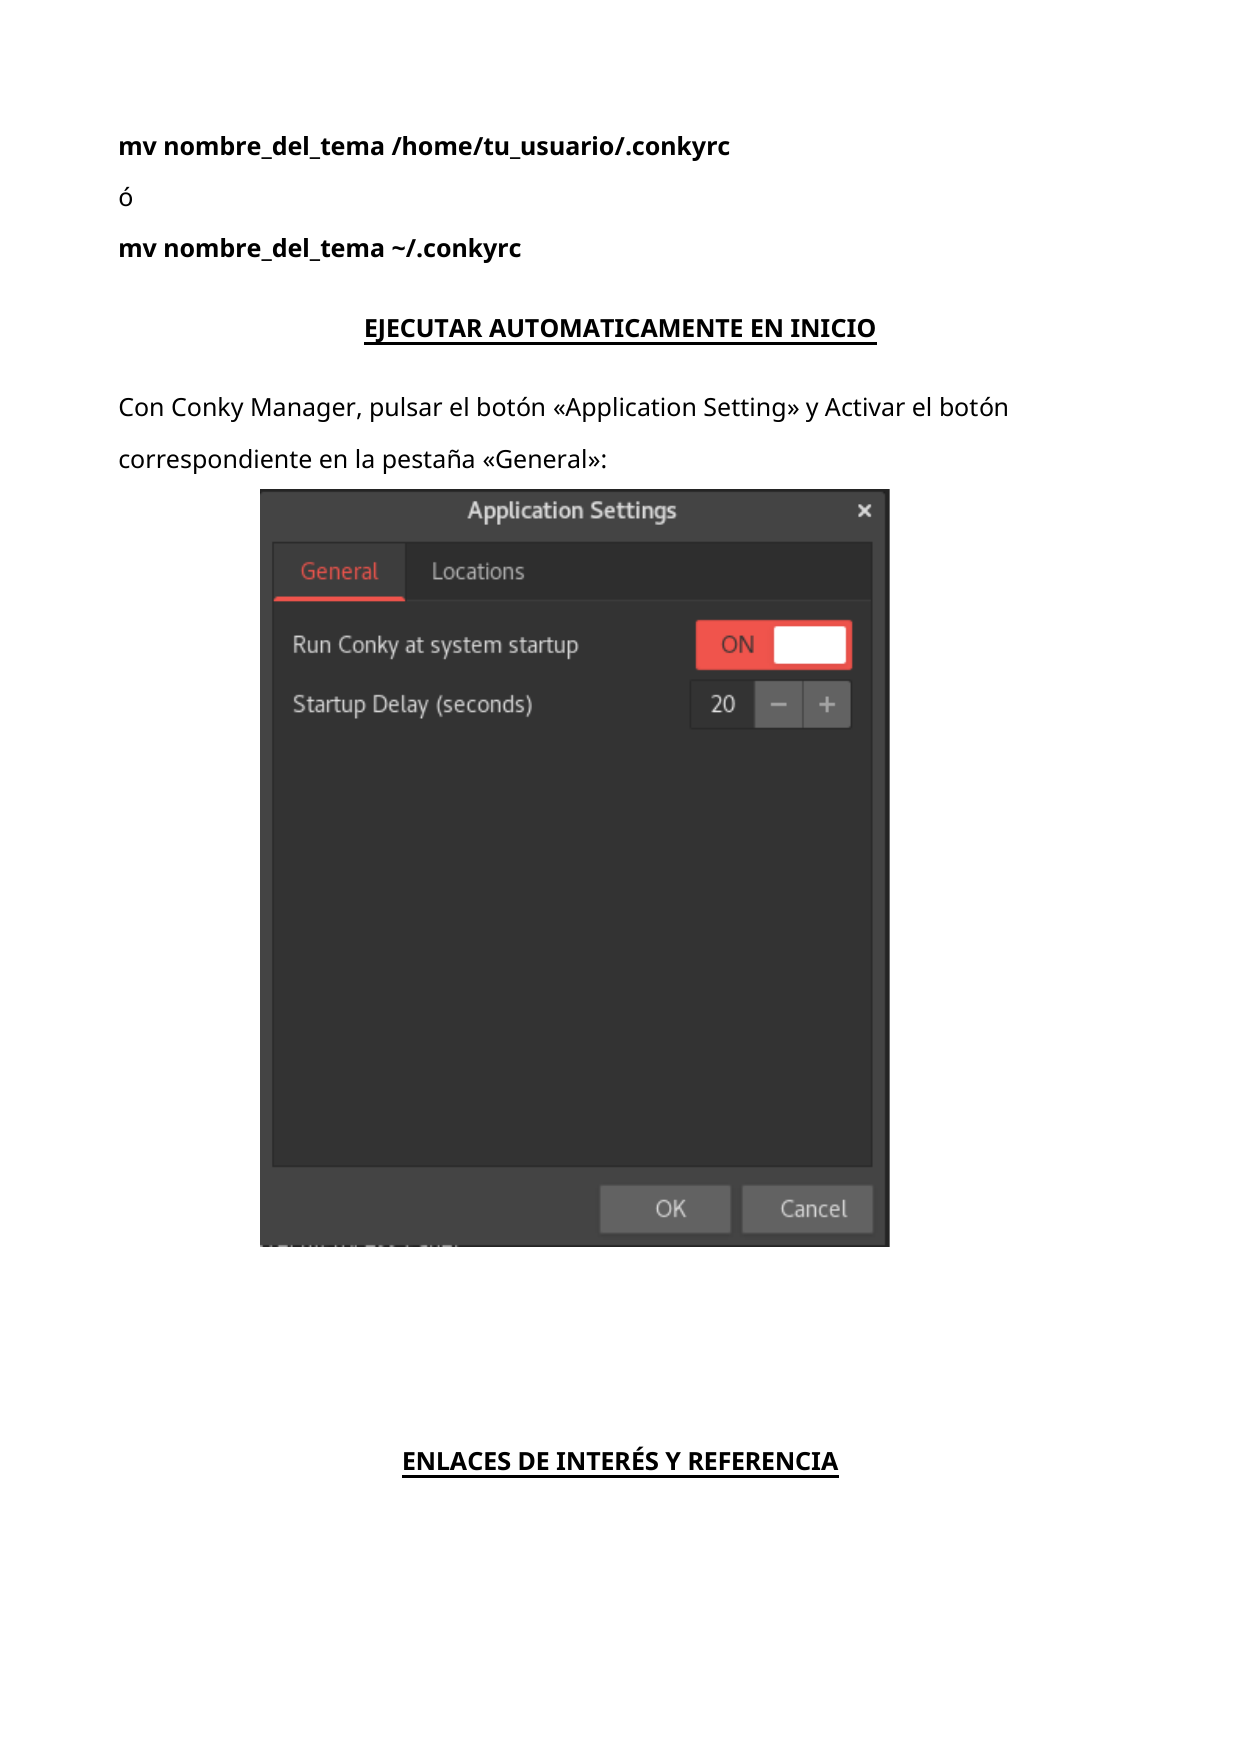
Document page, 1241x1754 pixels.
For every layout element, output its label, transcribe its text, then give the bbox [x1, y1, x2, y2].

text Con Conky Manager, pulsar el botón «Application Setting» y Activar el botón correspondiente en la pestaña «General»: [118, 380, 1122, 562]
text mv nombre_del_tema /home/tu_usuario/.conkyrc [118, 118, 1122, 169]
text ó [118, 169, 1122, 221]
text EJECUTAR AUTOMATICAMENTE EN INICIO [118, 300, 1122, 351]
text mv nombre_del_tema ~/.conkyrc [118, 221, 1122, 272]
text ENLACES DE INTERÉS Y REFERENCIA [118, 1433, 1122, 1485]
picture [260, 489, 890, 1247]
